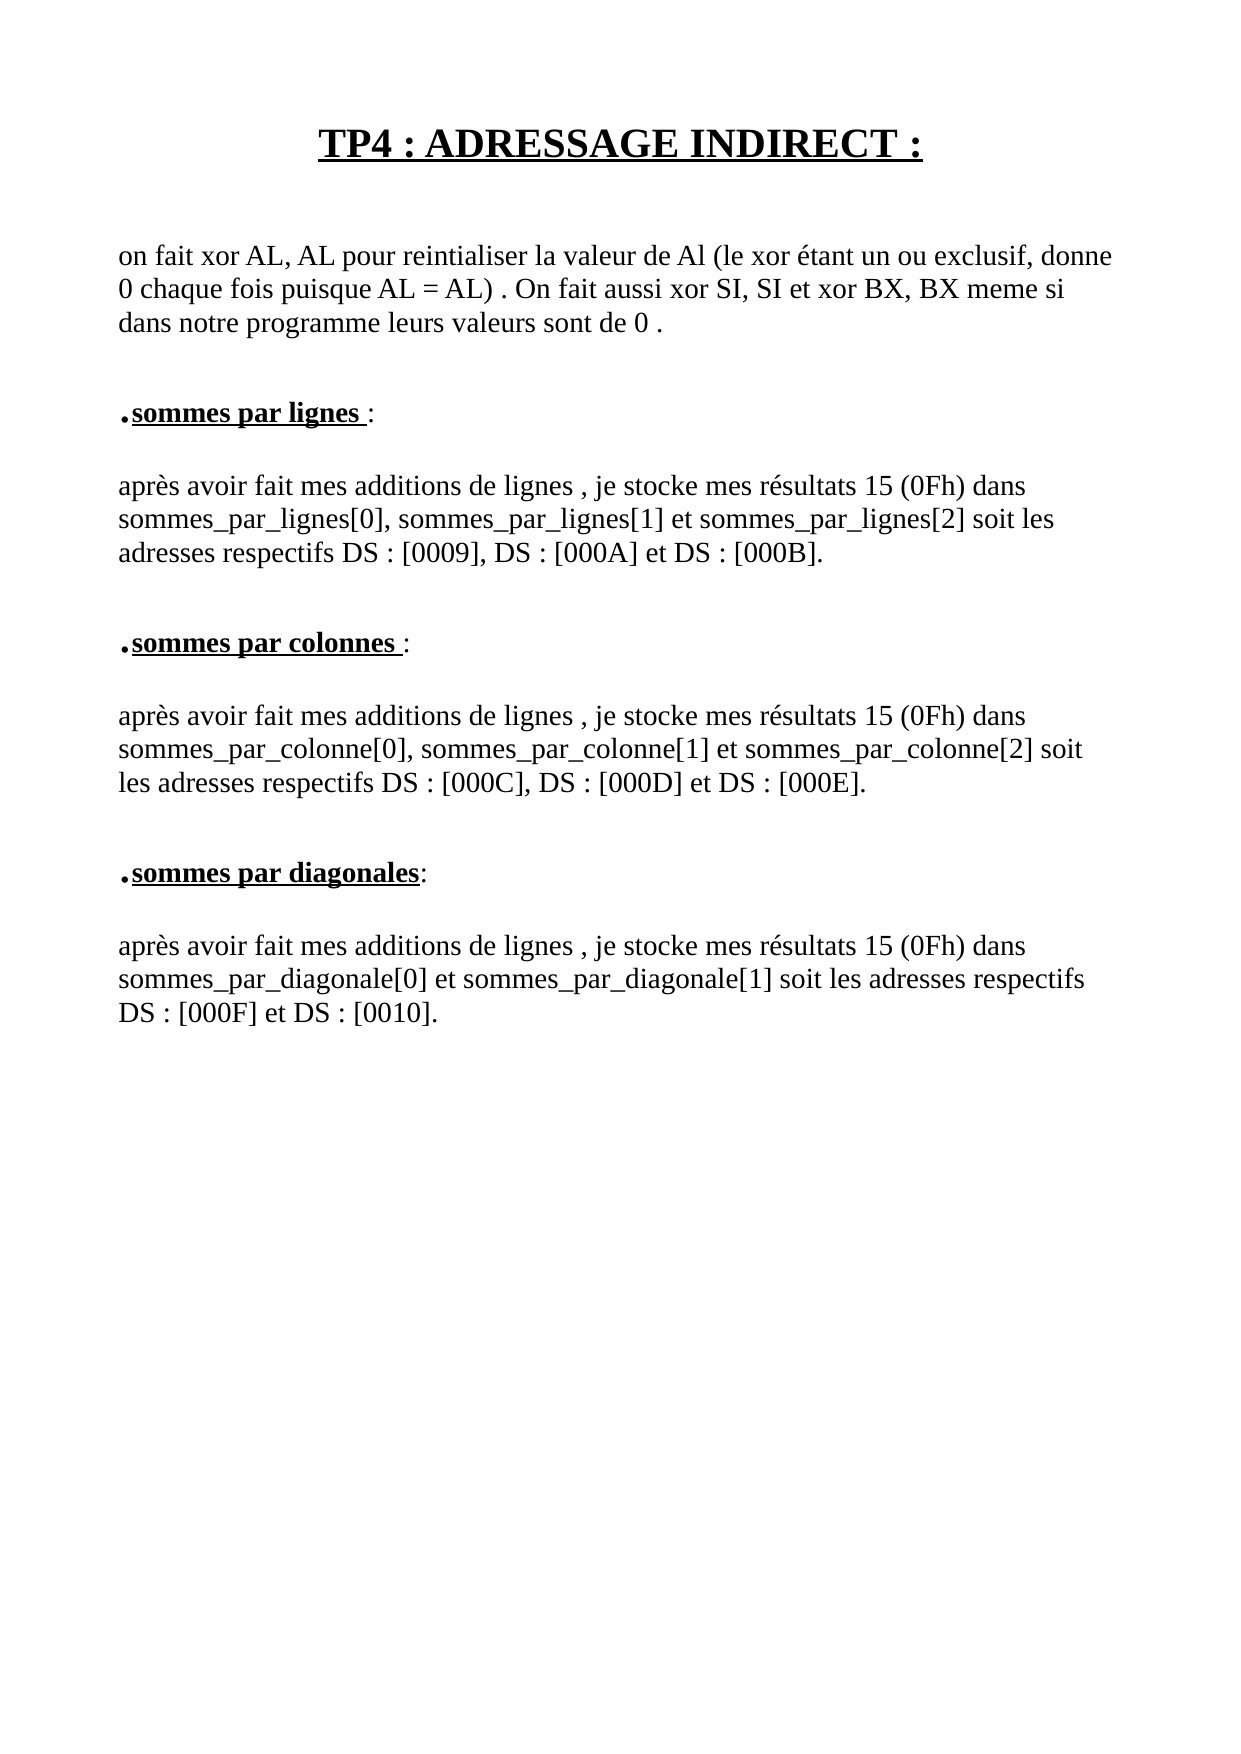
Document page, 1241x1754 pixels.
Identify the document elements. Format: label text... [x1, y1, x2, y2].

text .sommes par diagonales: [118, 832, 1122, 894]
text après avoir fait mes additions de lignes , je stocke mes résultats 15 (0Fh) dans sommes_par_colonne[0], sommes_par_colonne[1] et sommes_par_colonne[2] soit les adresses respectifs DS : [000C], DS : [000D] et DS : [000E]. [118, 698, 1122, 798]
text TP4 : ADRESSAGE INDIRECT : [118, 118, 1122, 166]
text on fait xor AL, AL pour reintialiser la valeur de Al (le xor étant un ou exclusif, donne 0 chaque fois puisque AL = AL) . On fait aussi xor SI, SI et xor BX, BX meme si dans notre programme leurs valeurs sont de 0 . [118, 238, 1122, 338]
text .sommes par colonnes : [118, 602, 1122, 664]
text .sommes par lignes : [118, 372, 1122, 434]
text après avoir fait mes additions de lignes , je stocke mes résultats 15 (0Fh) dans sommes_par_diagonale[0] et sommes_par_diagonale[1] soit les adresses respectifs DS : [000F] et DS : [0010]. [118, 928, 1122, 1028]
text après avoir fait mes additions de lignes , je stocke mes résultats 15 (0Fh) dans sommes_par_lignes[0], sommes_par_lignes[1] et sommes_par_lignes[2] soit les adresses respectifs DS : [0009], DS : [000A] et DS : [000B]. [118, 468, 1122, 568]
